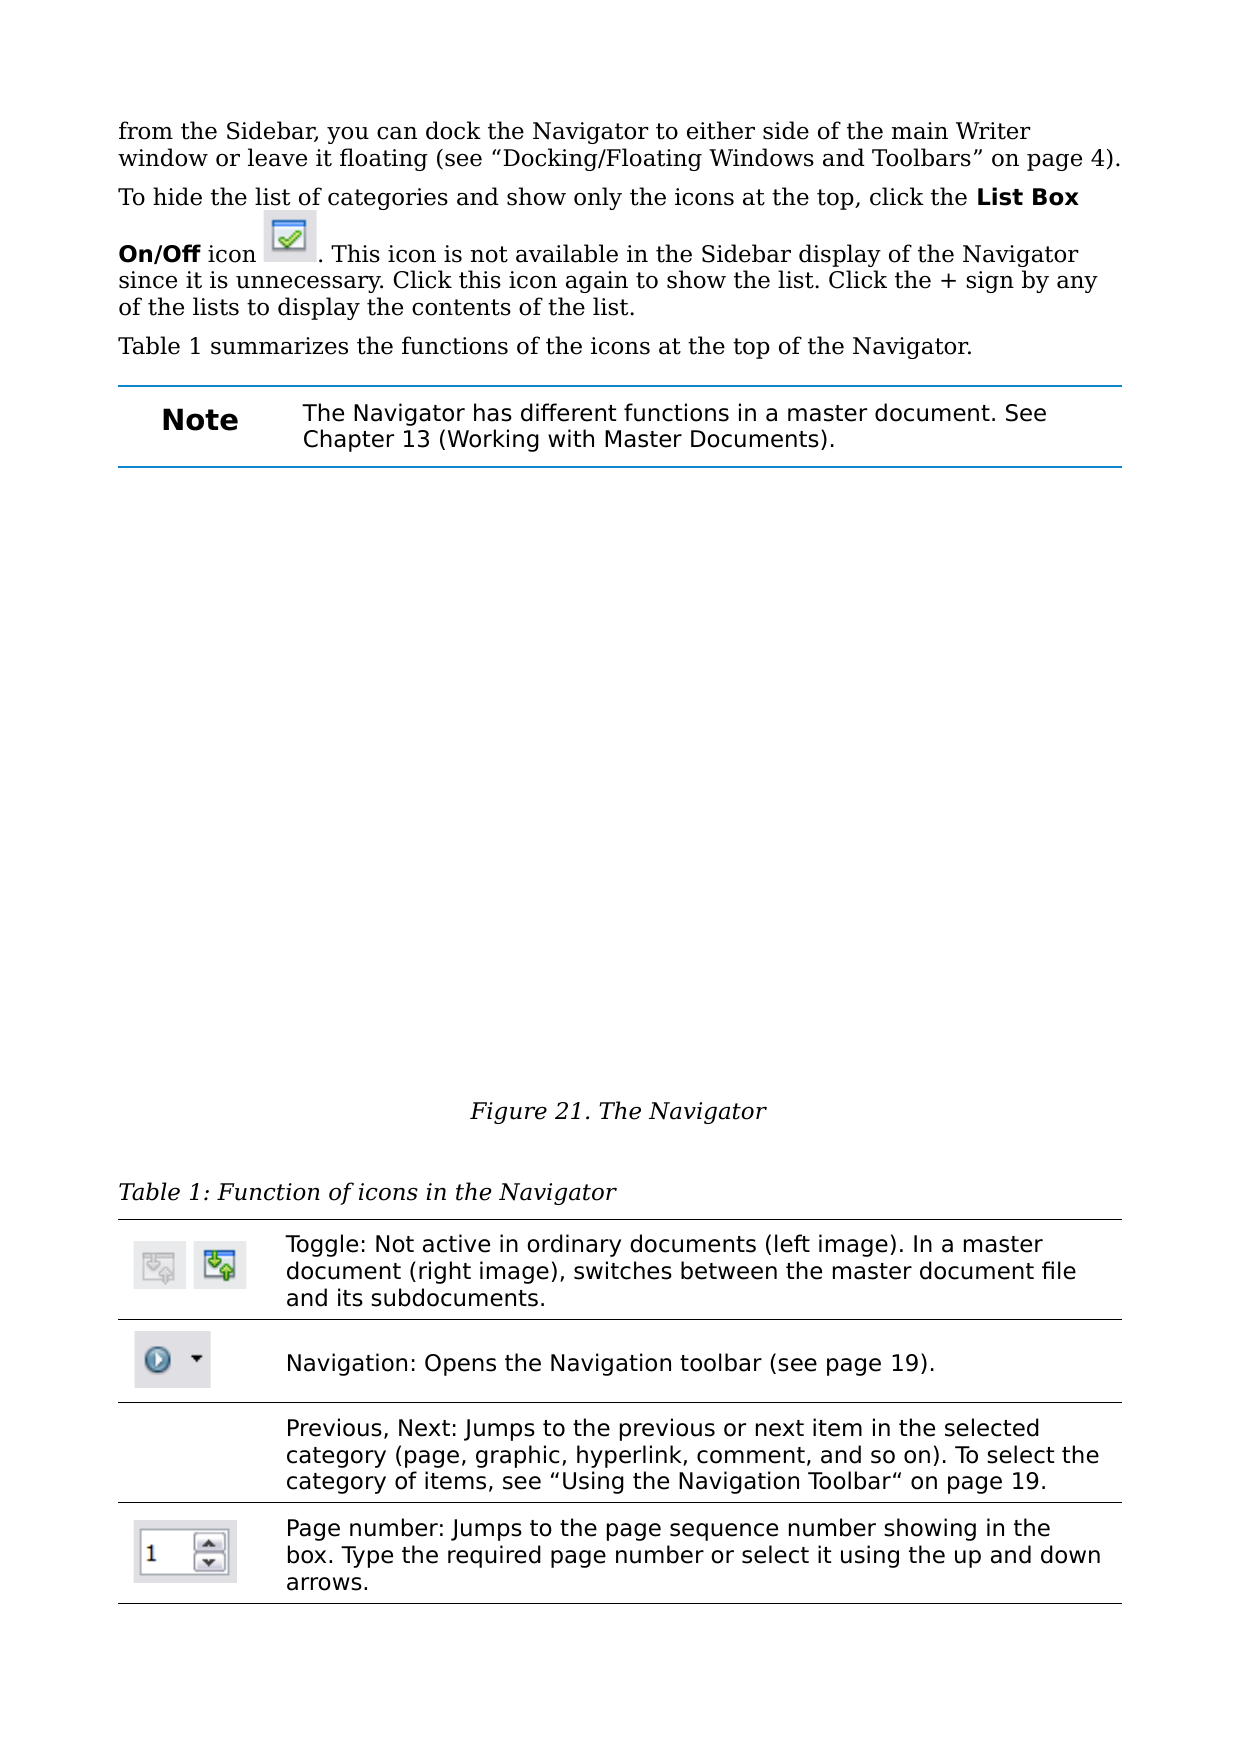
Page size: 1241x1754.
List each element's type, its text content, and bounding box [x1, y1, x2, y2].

text from the Sidebar, you can dock the Navigator to either side of the main Writer window or leave it floating (see “Docking/Floating Windows and Toolbars” on page 4). [118, 118, 1122, 171]
text Table 1: Function of icons in the Navigator [118, 1179, 1122, 1206]
picture [133, 1520, 237, 1583]
table_cell [118, 1403, 270, 1502]
text Table 1 summarizes the functions of the icons at the top of the Navigator. [118, 333, 1122, 360]
table_header The Navigator has different functions in a master document. See Chapter 13 (Working with Master Documents). [281, 387, 1122, 466]
table_cell Previous, Next: Jumps to the previous or next item in the selected category (page, graphic, hyperlink, comment, and so on). To select the category of items, see “Using the Navigation Toolbar“ on page 19. [270, 1403, 1122, 1502]
table_header Toggle: Not active in ordinary documents (left image). In a master document (right image), switches between the master document file and its subdocuments. [270, 1220, 1122, 1319]
text Figure 21. The Navigator [470, 1098, 770, 1125]
table_cell Navigation: Opens the Navigation toolbar (see page 19). [270, 1320, 1122, 1402]
picture [133, 1241, 187, 1289]
picture [193, 1241, 247, 1289]
table_cell [118, 1320, 270, 1402]
text To hide the list of categories and show only the icons at the top, click the List Box On/Off icon . This icon is not available in the Sidebar display of the Navigator since it is unnecessary. Click this icon again to show the list. Click the + sign by any of the lists to display the contents of the list. [118, 184, 1122, 321]
picture [133, 1331, 211, 1388]
table_cell Page number: Jumps to the page sequence number showing in the box. Type the required page number or select it using the up and down arrows. [270, 1503, 1122, 1602]
picture [263, 210, 317, 262]
table_header [118, 1220, 270, 1319]
table_cell [118, 1503, 270, 1602]
table_header Note [118, 387, 281, 466]
